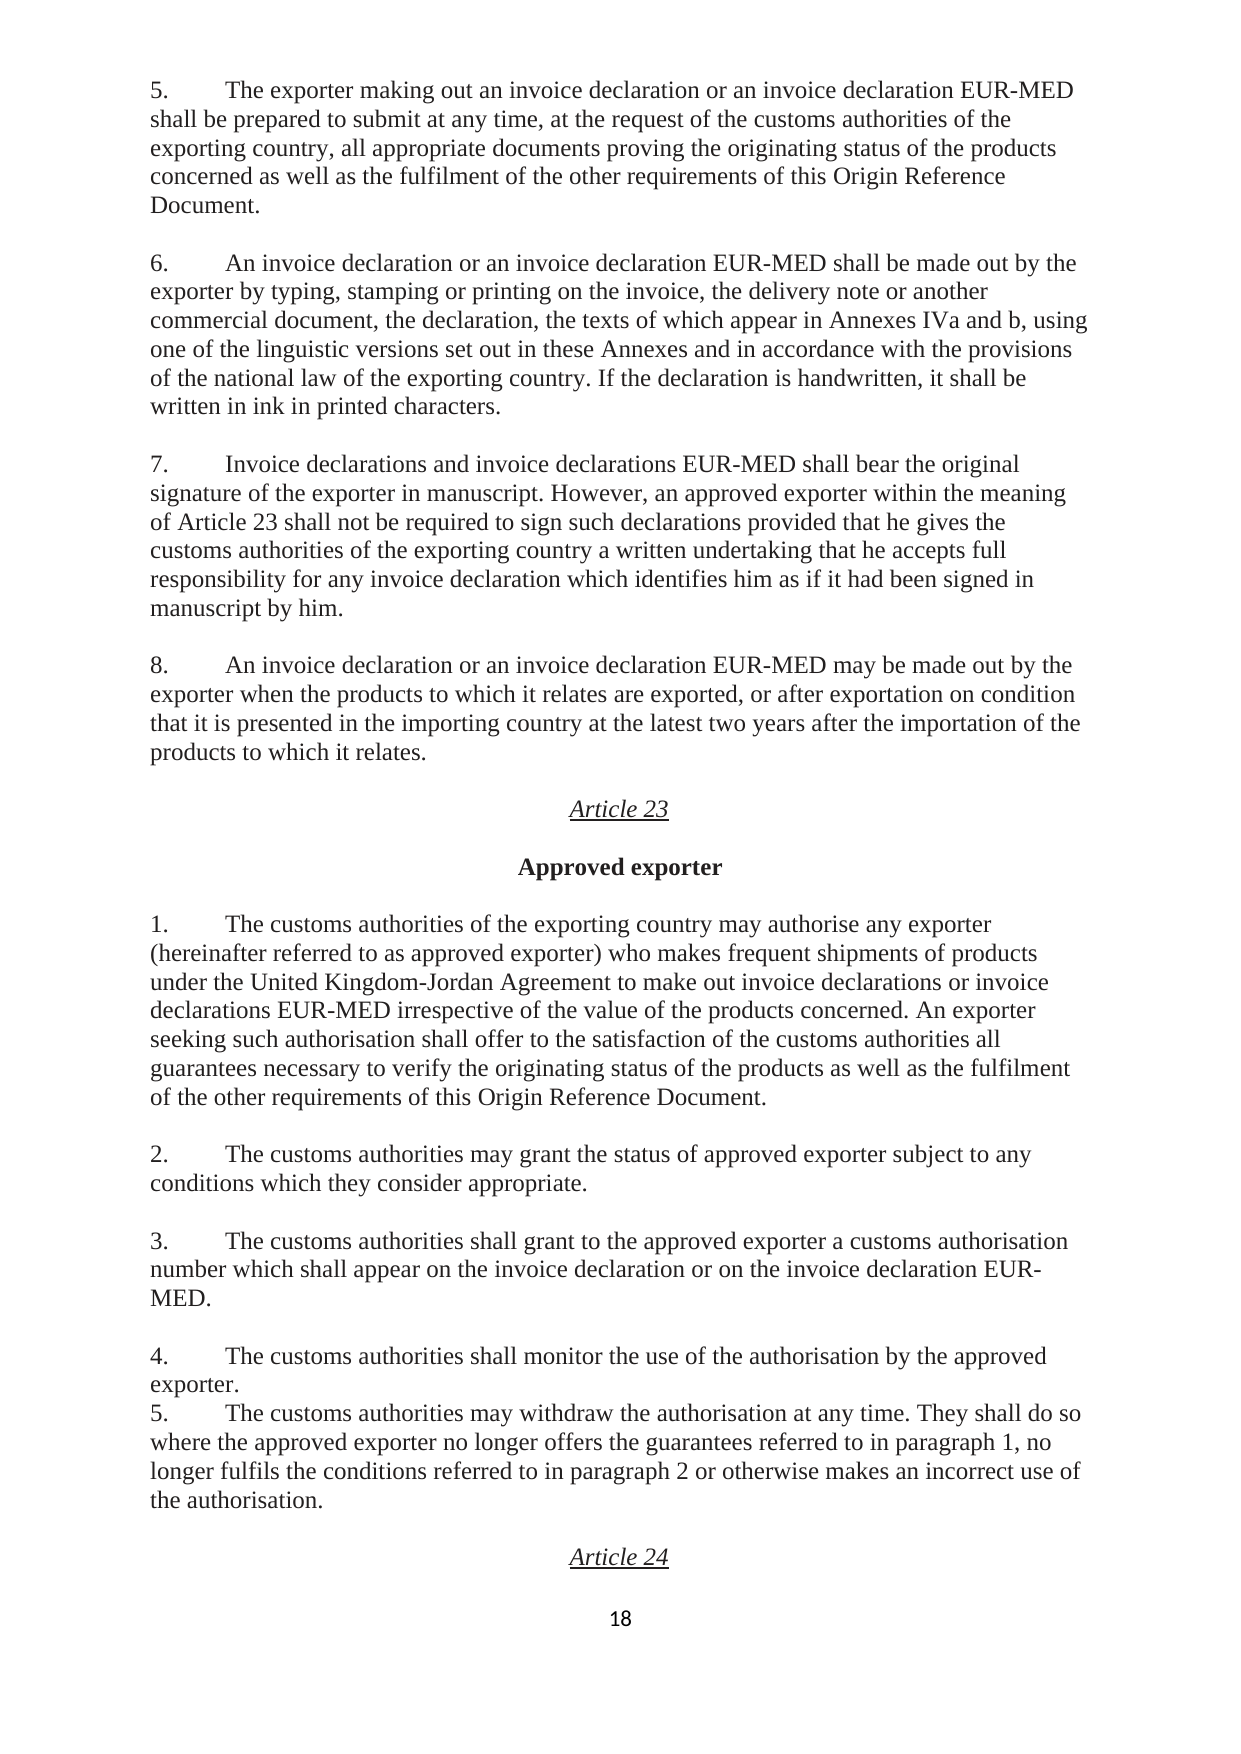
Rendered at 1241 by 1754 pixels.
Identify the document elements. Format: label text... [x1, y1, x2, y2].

text Article 24 [150, 1542, 1090, 1571]
text 3. The customs authorities shall grant to the approved exporter a customs authorisation number which shall appear on the invoice declaration or on the invoice declaration EUR-MED. [150, 1226, 1090, 1312]
text Article 23 [150, 794, 1090, 823]
text 1. The customs authorities of the exporting country may authorise any exporter (hereinafter referred to as approved exporter) who makes frequent shipments of products under the United Kingdom-Jordan Agreement to make out invoice declarations or invoice declarations EUR-MED irrespective of the value of the products concerned. An exporter seeking such authorisation shall offer to the satisfaction of the customs authorities all guarantees necessary to verify the originating status of the products as well as the fulfilment of the other requirements of this Origin Reference Document. [150, 909, 1090, 1111]
text 5. The exporter making out an invoice declaration or an invoice declaration EUR-MED shall be prepared to submit at any time, at the request of the customs authorities of the exporting country, all appropriate documents proving the originating status of the products concerned as well as the fulfilment of the other requirements of this Origin Reference Document. [150, 75, 1090, 219]
text Approved exporter [150, 852, 1090, 880]
text 7. Invoice declarations and invoice declarations EUR-MED shall bear the original signature of the exporter in manuscript. However, an approved exporter within the meaning of Article 23 shall not be required to sign such declarations provided that he gives the customs authorities of the exporting country a written undertaking that he accepts full responsibility for any invoice declaration which identifies him as if it had been signed in manuscript by him. [150, 449, 1090, 622]
text 6. An invoice declaration or an invoice declaration EUR-MED shall be made out by the exporter by typing, stamping or printing on the invoice, the delivery note or another commercial document, the declaration, the texts of which appear in Annexes IVa and b, using one of the linguistic versions set out in these Annexes and in accordance with the provisions of the national law of the exporting country. If the declaration is handwritten, it shall be written in ink in printed characters. [150, 248, 1090, 420]
text 8. An invoice declaration or an invoice declaration EUR-MED may be made out by the exporter when the products to which it relates are exported, or after exportation on condition that it is presented in the importing country at the latest two years after the importation of the products to which it relates. [150, 650, 1090, 765]
text 4. The customs authorities shall monitor the use of the authorisation by the approved exporter. [150, 1341, 1090, 1398]
text 2. The customs authorities may grant the status of approved exporter subject to any conditions which they consider appropriate. [150, 1139, 1090, 1197]
text 5. The customs authorities may withdraw the authorisation at any time. They shall do so where the approved exporter no longer offers the guarantees referred to in paragraph 1, no longer fulfils the conditions referred to in paragraph 2 or otherwise makes an incorrect use of the authorisation. [150, 1398, 1090, 1513]
